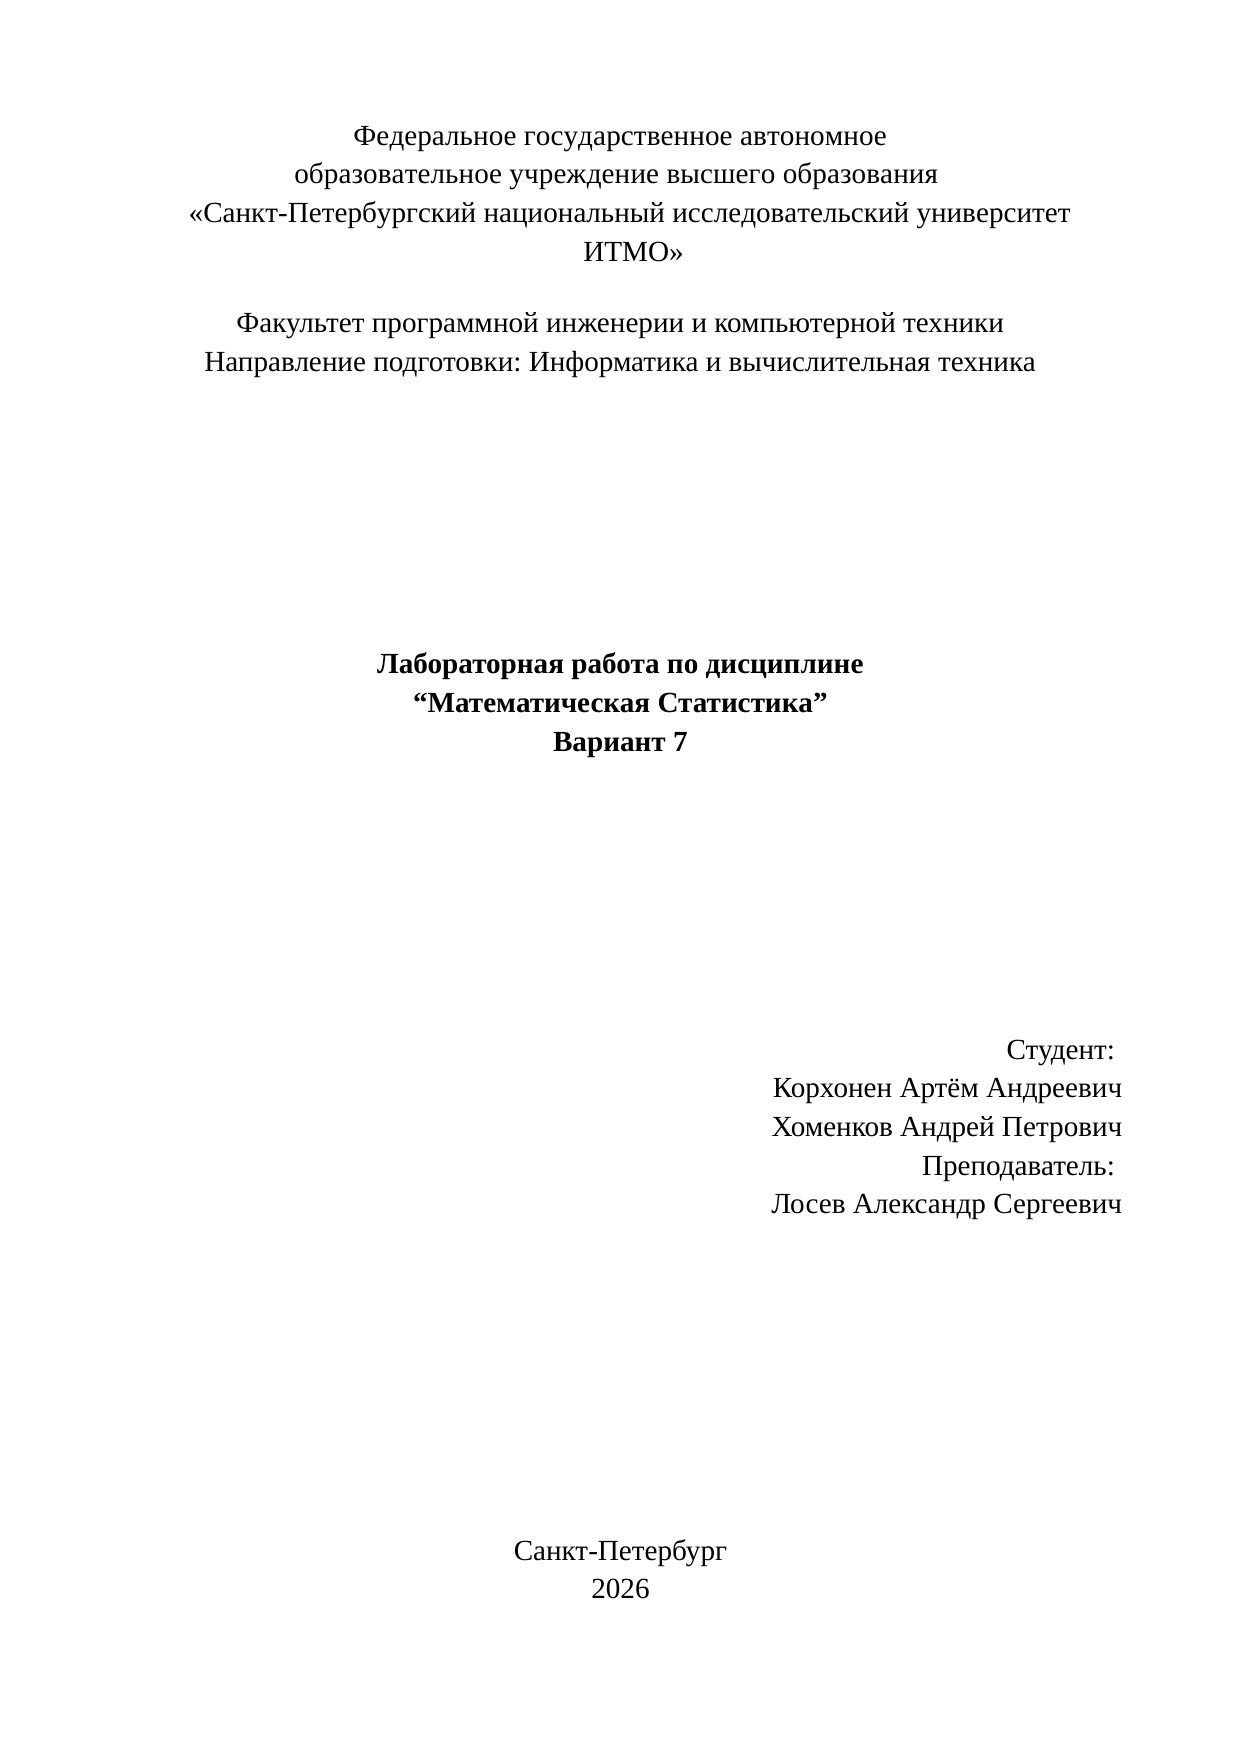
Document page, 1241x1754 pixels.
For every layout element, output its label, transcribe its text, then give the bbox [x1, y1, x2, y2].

text Лабораторная работа по дисциплине [118, 647, 1122, 680]
text Лосев Александр Сергеевич [118, 1186, 1122, 1220]
text ИТМО» [118, 234, 1122, 267]
text Преподаватель: [118, 1148, 1122, 1181]
text Санкт-Петербург [118, 1533, 1122, 1567]
text Корхонен Артём Андреевич [118, 1071, 1122, 1104]
text «Санкт-Петербургский национальный исследовательский университет [118, 195, 1122, 229]
text 2026 [118, 1572, 1122, 1605]
text Студент: [118, 1032, 1122, 1066]
text “Математическая Статистика” [118, 685, 1122, 719]
text Вариант 7 [118, 724, 1122, 757]
text Хоменков Андрей Петрович [118, 1109, 1122, 1143]
text Факультет программной инженерии и компьютерной техники [118, 305, 1122, 339]
text Федеральное государственное автономное [118, 118, 1122, 152]
text образовательное учреждение высшего образования [118, 157, 1122, 190]
text Направление подготовки: Информатика и вычислительная техника [118, 344, 1122, 377]
